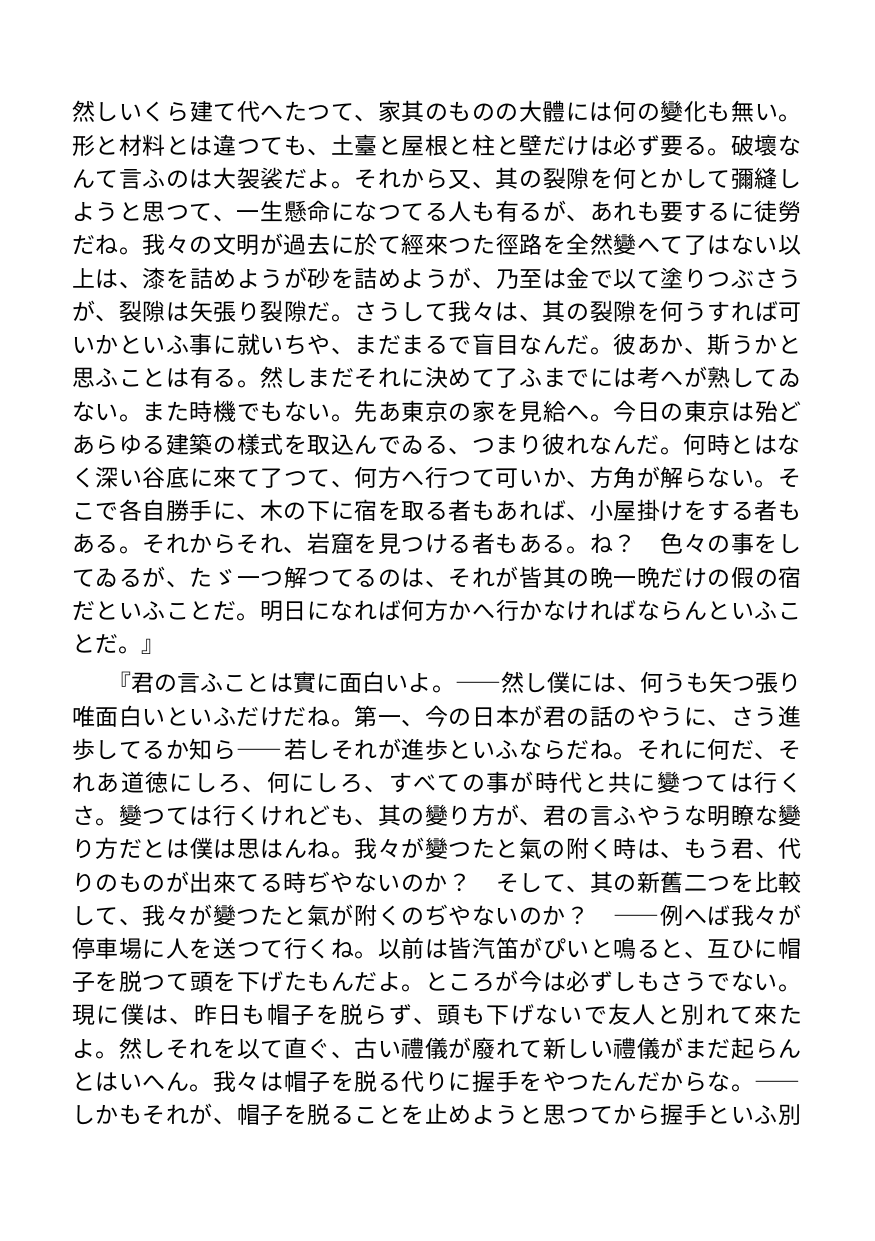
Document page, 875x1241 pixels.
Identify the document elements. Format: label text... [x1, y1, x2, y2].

text 『君の言ふことは實に面白いよ。――然し僕には、何うも矢つ張り唯面白いといふだけだね。第一、今の日本が君の話のやうに、さう進歩してるか知ら――若しそれが進歩といふならだね。それに何だ、それあ道徳にしろ、何にしろ、すべての事が時代と共に變つては行くさ。變つては行くけれども、其の變り方が、君の言ふやうな明瞭な變り方だとは僕は思はんね。我々が變つたと氣の附く時は、もう君、代りのものが出來てる時ぢやないのか？ そして、其の新舊二つを比較して、我々が變つたと氣が附くのぢやないのか？ ――例へば我々が停車場に人を送つて行くね。以前は皆汽笛がぴいと鳴ると、互ひに帽子を脱つて頭を下げたもんだよ。ところが今は必ずしもさうでない。現に僕は、昨日も帽子を脱らず、頭も下げないで友人と別れて來たよ。然しそれを以て直ぐ、古い禮儀が廢れて新しい禮儀がまだ起らんとはいへん。我々は帽子を脱る代りに握手をやつたんだからな。――しかもそれが、帽子を脱ることを止めようと思つてから握手といふ別 [72, 665, 802, 1130]
text 然しいくら建て代へたつて、家其のものの大體には何の變化も無い。形と材料とは違つても、土臺と屋根と柱と壁だけは必ず要る。破壞なんて言ふのは大袈裟だよ。それから又、其の裂隙を何とかして彌縫しようと思つて、一生懸命になつてる人も有るが、あれも要するに徒勞だね。我々の文明が過去に於て經來つた徑路を全然變へて了はない以上は、漆を詰めようが砂を詰めようが、乃至は金で以て塗りつぶさうが、裂隙は矢張り裂隙だ。さうして我々は、其の裂隙を何うすれば可いかといふ事に就いちや、まだまるで盲目なんだ。彼あか、斯うかと思ふことは有る。然しまだそれに決めて了ふまでには考へが熟してゐない。また時機でもない。先あ東京の家を見給へ。今日の東京は殆どあらゆる建築の樣式を取込んでゐる、つまり彼れなんだ。何時とはなく深い谷底に來て了つて、何方へ行つて可いか、方角が解らない。そこで各自勝手に、木の下に宿を取る者もあれば、小屋掛けをする者もある。それからそれ、岩窟を見つける者もある。ね？ 色々の事をしてゐるが、たゞ一つ解つてるのは、それが皆其の晩一晩だけの假の宿だといふことだ。明日になれば何方かへ行かなければならんといふことだ。』 [72, 94, 802, 659]
